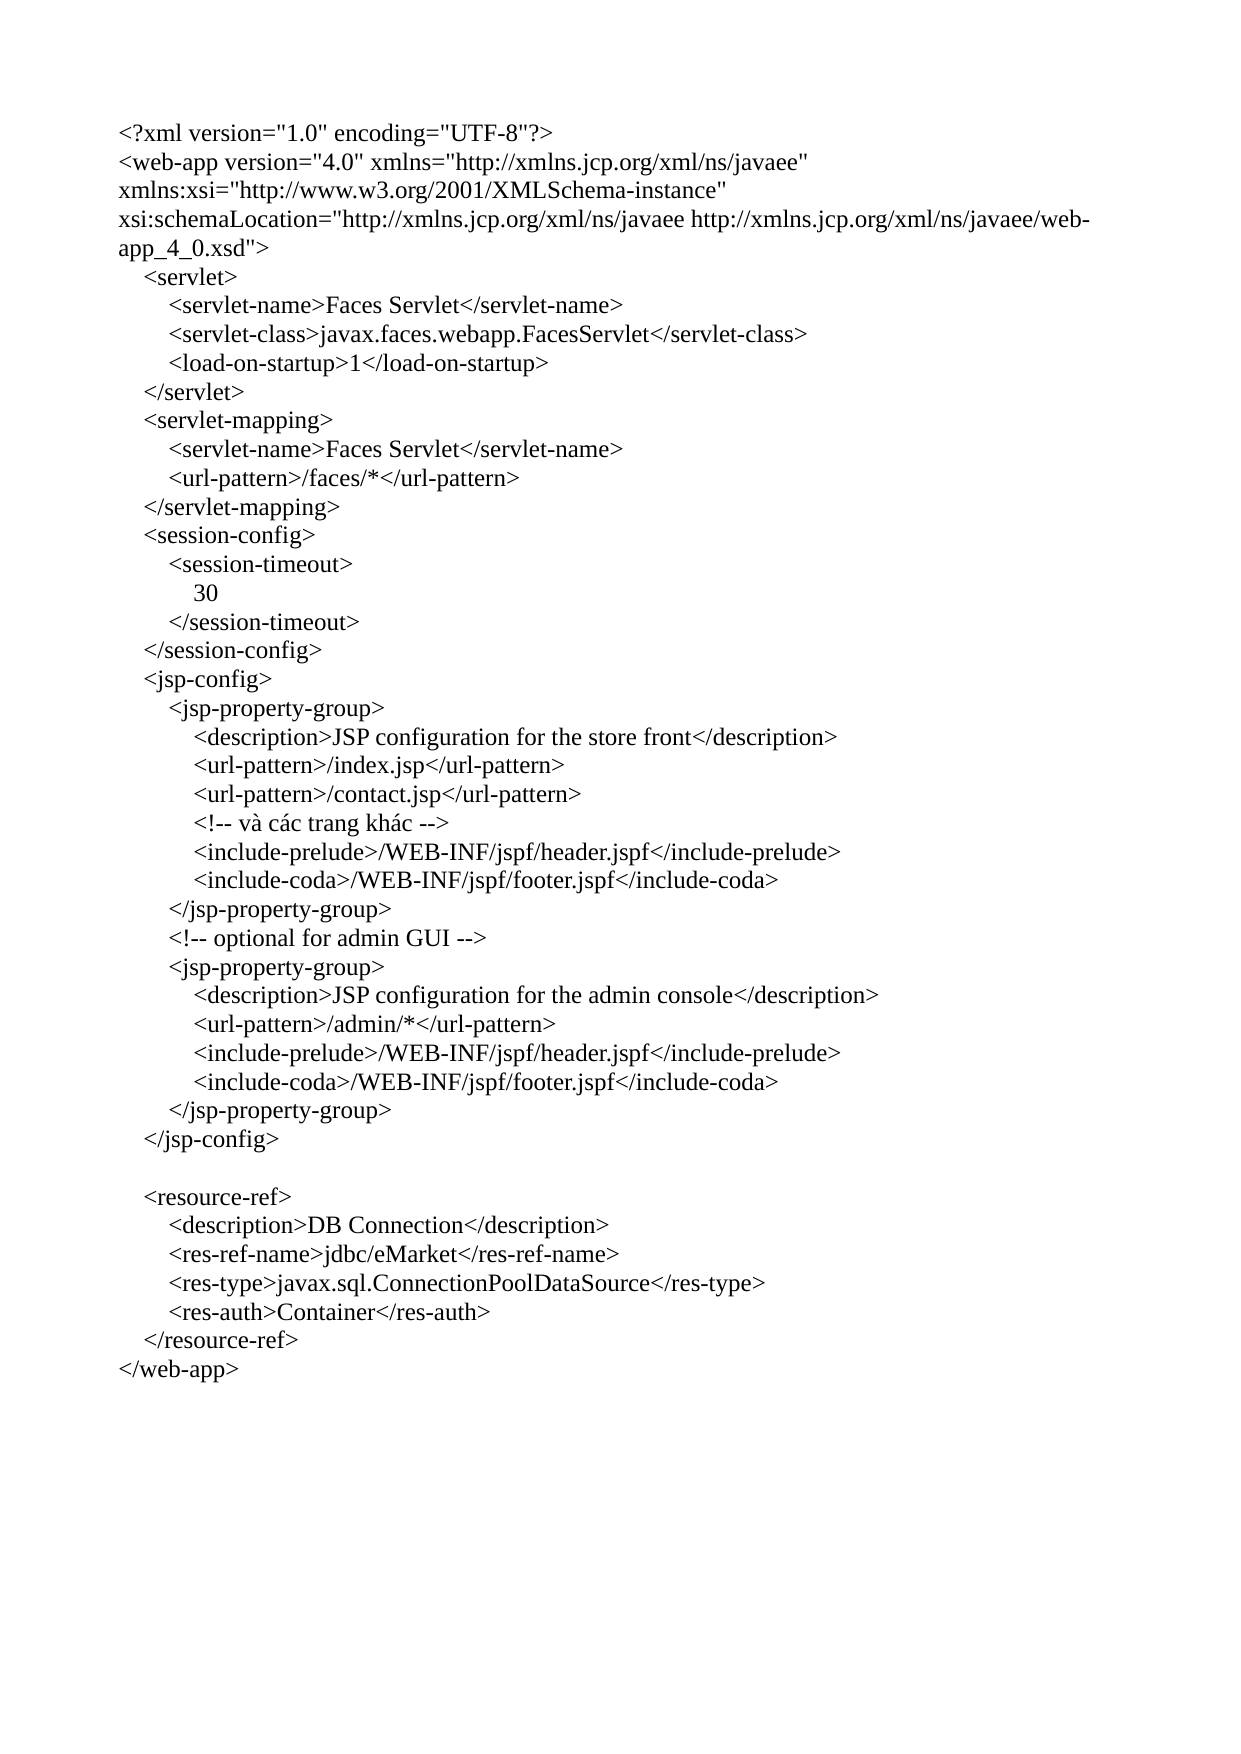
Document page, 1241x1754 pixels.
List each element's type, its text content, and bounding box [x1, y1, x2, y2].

text 30 [118, 578, 1122, 607]
text <description>JSP configuration for the store front</description> [118, 722, 1122, 751]
text <res-auth>Container</res-auth> [118, 1297, 1122, 1326]
text <include-prelude>/WEB-INF/jspf/header.jspf</include-prelude> [118, 837, 1122, 866]
text <res-type>javax.sql.ConnectionPoolDataSource</res-type> [118, 1268, 1122, 1297]
text </jsp-property-group> [118, 1096, 1122, 1124]
text </resource-ref> [118, 1326, 1122, 1354]
text <servlet> [118, 262, 1122, 291]
text <!-- và các trang khác --> [118, 808, 1122, 837]
text <servlet-name>Faces Servlet</servlet-name> [118, 434, 1122, 463]
text <session-timeout> [118, 549, 1122, 578]
text <include-coda>/WEB-INF/jspf/footer.jspf</include-coda> [118, 866, 1122, 894]
text </servlet> [118, 377, 1122, 406]
text </jsp-config> [118, 1124, 1122, 1153]
text <servlet-name>Faces Servlet</servlet-name> [118, 291, 1122, 319]
text </web-app> [118, 1354, 1122, 1383]
text <jsp-property-group> [118, 693, 1122, 722]
text <url-pattern>/faces/*</url-pattern> [118, 463, 1122, 492]
text <url-pattern>/contact.jsp</url-pattern> [118, 779, 1122, 808]
text <res-ref-name>jdbc/eMarket</res-ref-name> [118, 1239, 1122, 1268]
text <servlet-class>javax.faces.webapp.FacesServlet</servlet-class> [118, 319, 1122, 348]
text <load-on-startup>1</load-on-startup> [118, 348, 1122, 377]
text <include-coda>/WEB-INF/jspf/footer.jspf</include-coda> [118, 1067, 1122, 1096]
text <servlet-mapping> [118, 406, 1122, 434]
text <session-config> [118, 521, 1122, 549]
text <description>JSP configuration for the admin console</description> [118, 981, 1122, 1009]
text </session-config> [118, 636, 1122, 664]
text <?xml version="1.0" encoding="UTF-8"?> [118, 118, 1122, 147]
text <include-prelude>/WEB-INF/jspf/header.jspf</include-prelude> [118, 1038, 1122, 1067]
text </session-timeout> [118, 607, 1122, 636]
text </servlet-mapping> [118, 492, 1122, 521]
text <url-pattern>/admin/*</url-pattern> [118, 1009, 1122, 1038]
text <description>DB Connection</description> [118, 1211, 1122, 1239]
text <!-- optional for admin GUI --> [118, 923, 1122, 952]
text <web-app version="4.0" xmlns="http://xmlns.jcp.org/xml/ns/javaee" xmlns:xsi="http://www.w3.org/2001/XMLSchema-instance" xsi:schemaLocation="http://xmlns.jcp.org/xml/ns/javaee http://xmlns.jcp.org/xml/ns/javaee/web-app_4_0.xsd"> [118, 147, 1122, 262]
text </jsp-property-group> [118, 894, 1122, 923]
text <jsp-property-group> [118, 952, 1122, 981]
text <resource-ref> [118, 1182, 1122, 1211]
text <jsp-config> [118, 664, 1122, 693]
text <url-pattern>/index.jsp</url-pattern> [118, 751, 1122, 779]
